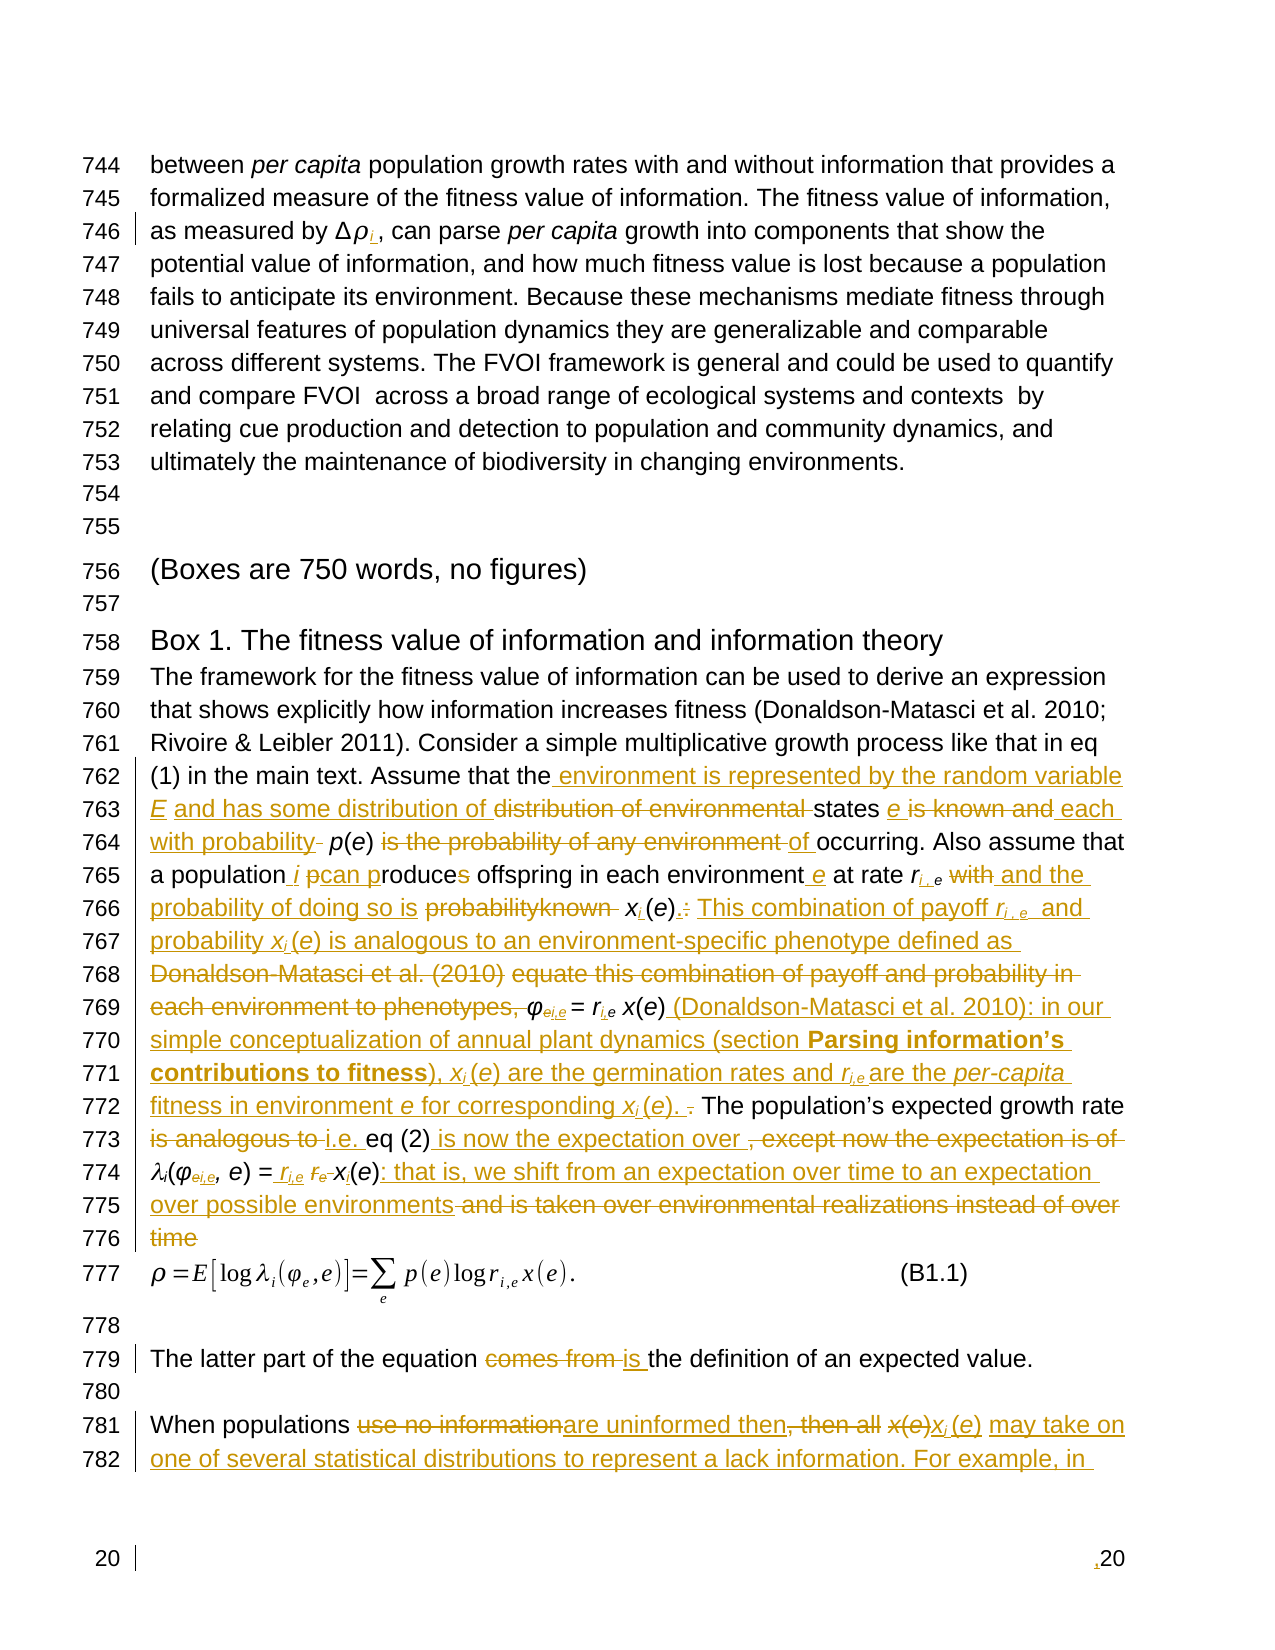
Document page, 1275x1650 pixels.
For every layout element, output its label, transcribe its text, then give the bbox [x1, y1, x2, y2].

text (B1.1) [150, 1256, 1125, 1307]
text Box 1. The fitness value of information and information theory [150, 623, 1125, 657]
text When populations are uninformed then xi (e) may take on one of several statistical distributions to represent a lack information. For example, in our simulations in the main text we use the universally least-informed distribution, the uniform distribution, and xi (e)~U(0,1) ; here we leave this unspecified to follow the original derivation of the FVOI (Donaldson-Matsci et al. 2010). When populations use information then we write this as a conditional probability xi (e)(e|c) with ri,e, defining the conditional phenotype φi,e|c . This simple model provides a foundational understanding of Δ𝜌i that can be extended and generalized. In probability theory, it is the starting place to derive optimality theorems like the Kelly criterion (Cover & Thomas 2006). 𝜌i has been plotted for the model with xi(e~U) and xi(e|c) in Figure 2. Applying eq (3) to this model [150, 1411, 1125, 1472]
text The framework for the fitness value of information can be used to derive an expression that shows explicitly how information increases fitness (Donaldson-Matasci et al. 2010; Rivoire & Leibler 2011). Consider a simple multiplicative growth process like that in eq (1) in the main text. Assume that the environment is represented by the random variable E and has some distribution of states e each with probability p(e) of occurring. Also assume that a population i can produce offspring in each environment e at rate ri , e and the probability of doing so is xi (e). This combination of payoff ri , e and probability xi (e) is analogous to an environment-specific phenotype defined as φi,e = ri,e x(e) (Donaldson-Matasci et al. 2010): in our simple conceptualization of annual plant dynamics (section Parsing information’s contributions to fitness), xi (e) are the germination rates and ri,e are the per-capita fitness in environment e for corresponding xi (e). The population’s expected growth rate i.e. eq (2) is now the expectation over λi(φi,e, e) = ri,e xi(e): that is, we shift from an expectation over time to an expectation over possible environments [150, 662, 1125, 1252]
text between per capita population growth rates with and without information that provides a formalized measure of the fitness value of information. The fitness value of information, as measured by Δ𝜌i , can parse per capita growth into components that show the potential value of information, and how much fitness value is lost because a population fails to anticipate its environment. Because these mechanisms mediate fitness through universal features of population dynamics they are generalizable and comparable across different systems. The FVOI framework is general and could be used to quantify and compare FVOI across a broad range of ecological systems and contexts by relating cue production and detection to population and community dynamics, and ultimately the maintenance of biodiversity in changing environments. [150, 150, 1125, 476]
text The latter part of the equation is the definition of an expected value. [150, 1344, 1125, 1373]
text (Boxes are 750 words, no figures) [150, 552, 1125, 585]
